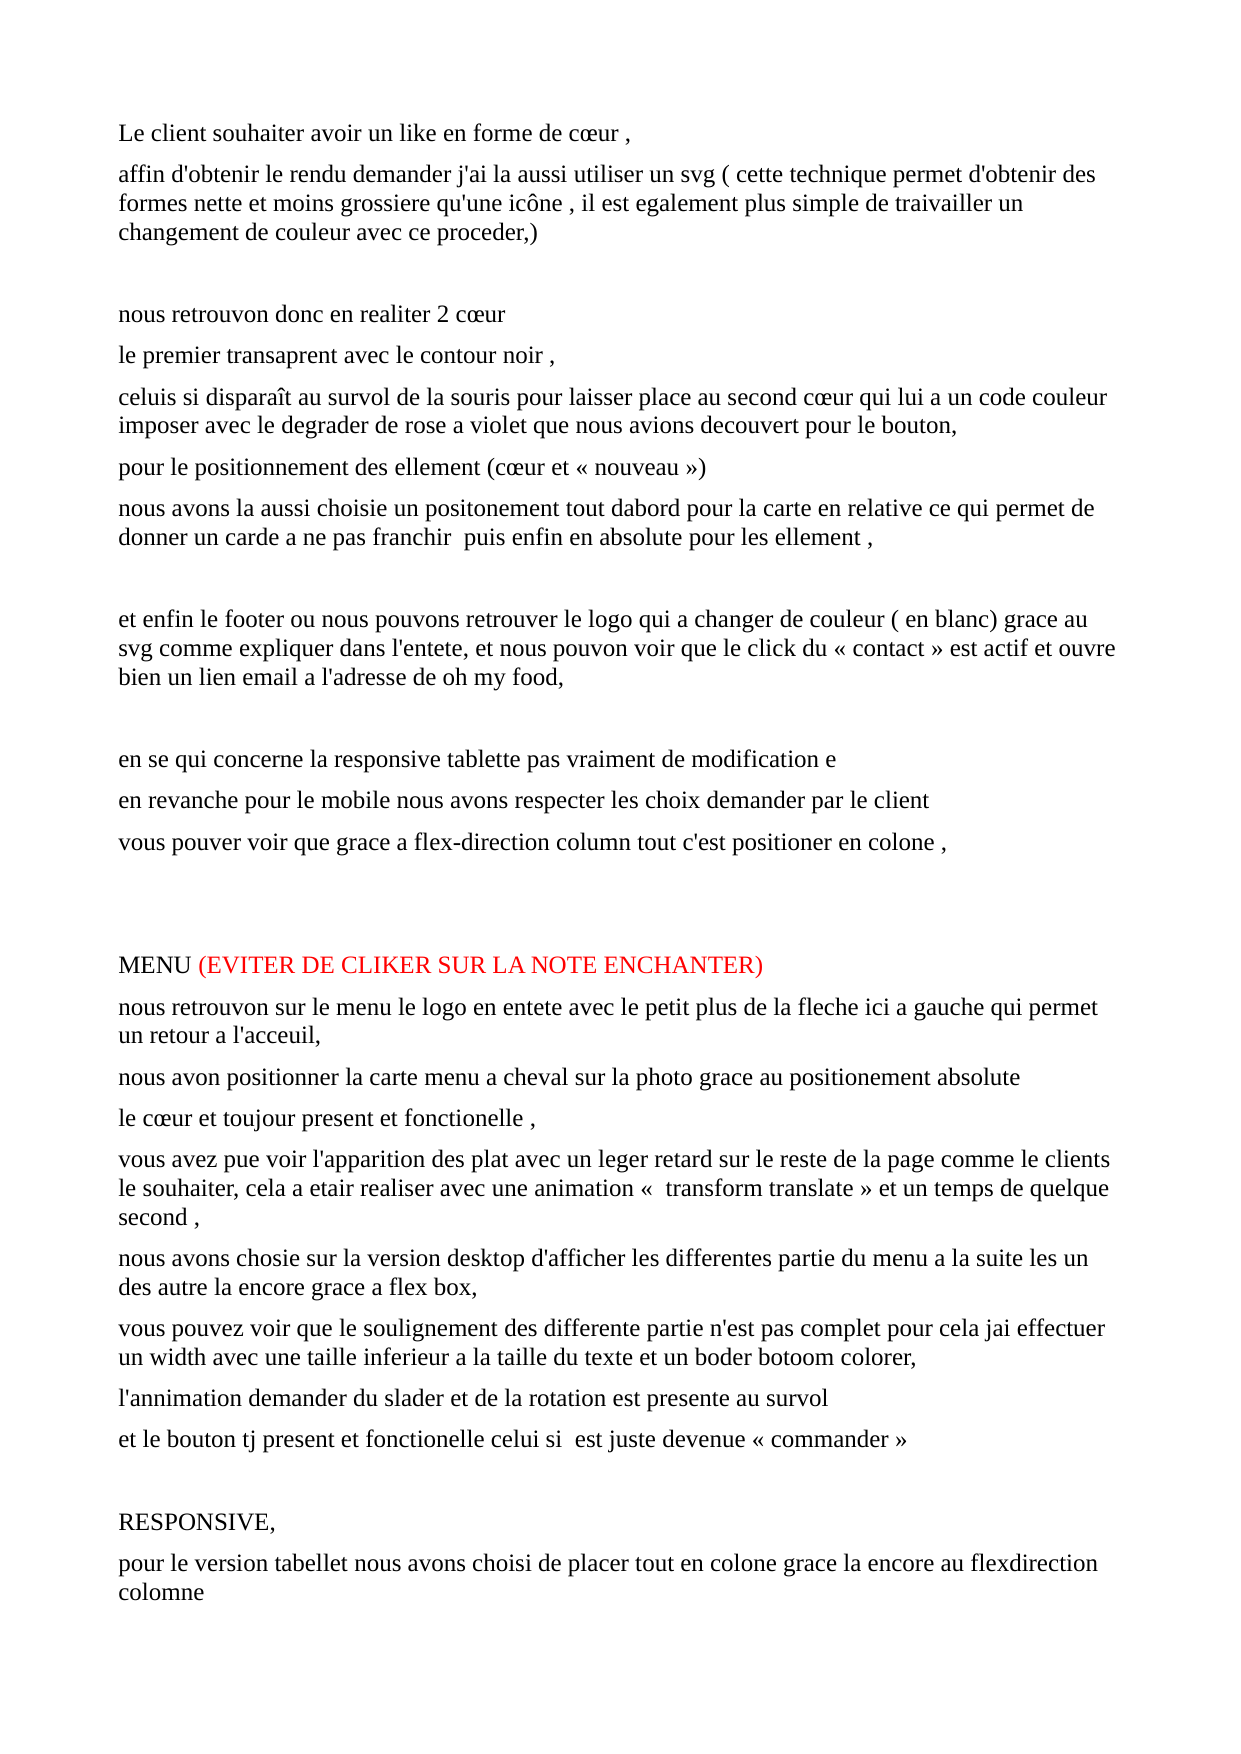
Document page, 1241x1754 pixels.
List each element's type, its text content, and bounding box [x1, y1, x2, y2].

text vous avez pue voir l'apparition des plat avec un leger retard sur le reste de la page comme le clients le souhaiter, cela a etair realiser avec une animation « transform translate » et un temps de quelque second , [118, 1144, 1122, 1231]
text pour le version tabellet nous avons choisi de placer tout en colone grace la encore au flexdirection colomne [118, 1548, 1122, 1606]
text Le client souhaiter avoir un like en forme de cœur , [118, 118, 1122, 147]
text l'annimation demander du slader et de la rotation est presente au survol [118, 1383, 1122, 1412]
text en revanche pour le mobile nous avons respecter les choix demander par le client [118, 786, 1122, 814]
text nous avons chosie sur la version desktop d'afficher les differentes partie du menu a la suite les un des autre la encore grace a flex box, [118, 1243, 1122, 1301]
text le premier transaprent avec le contour noir , [118, 341, 1122, 369]
text nous avon positionner la carte menu a cheval sur la photo grace au positionement absolute [118, 1062, 1122, 1091]
text MENU (EVITER DE CLIKER SUR LA NOTE ENCHANTER) [118, 951, 1122, 979]
text nous retrouvon donc en realiter 2 cœur [118, 299, 1122, 328]
text affin d'obtenir le rendu demander j'ai la aussi utiliser un svg ( cette technique permet d'obtenir des formes nette et moins grossiere qu'une icône , il est egalement plus simple de traivailler un changement de couleur avec ce proceder,) [118, 159, 1122, 246]
text le cœur et toujour present et fonctionelle , [118, 1103, 1122, 1132]
text nous retrouvon sur le menu le logo en entete avec le petit plus de la fleche ici a gauche qui permet un retour a l'acceuil, [118, 992, 1122, 1049]
text nous avons la aussi choisie un positonement tout dabord pour la carte en relative ce qui permet de donner un carde a ne pas franchir puis enfin en absolute pour les ellement , [118, 493, 1122, 551]
text et le bouton tj present et fonctionelle celui si est juste devenue « commander » [118, 1424, 1122, 1453]
text vous pouver voir que grace a flex-direction column tout c'est positioner en colone , [118, 827, 1122, 856]
text en se qui concerne la responsive tablette pas vraiment de modification e [118, 744, 1122, 773]
text pour le positionnement des ellement (cœur et « nouveau ») [118, 452, 1122, 481]
text RESPONSIVE, [118, 1507, 1122, 1536]
text et enfin le footer ou nous pouvons retrouver le logo qui a changer de couleur ( en blanc) grace au svg comme expliquer dans l'entete, et nous pouvon voir que le click du « contact » est actif et ouvre bien un lien email a l'adresse de oh my food, [118, 604, 1122, 691]
text vous pouvez voir que le soulignement des differente partie n'est pas complet pour cela jai effectuer un width avec une taille inferieur a la taille du texte et un boder botoom colorer, [118, 1313, 1122, 1371]
text celuis si disparaît au survol de la souris pour laisser place au second cœur qui lui a un code couleur imposer avec le degrader de rose a violet que nous avions decouvert pour le bouton, [118, 382, 1122, 439]
